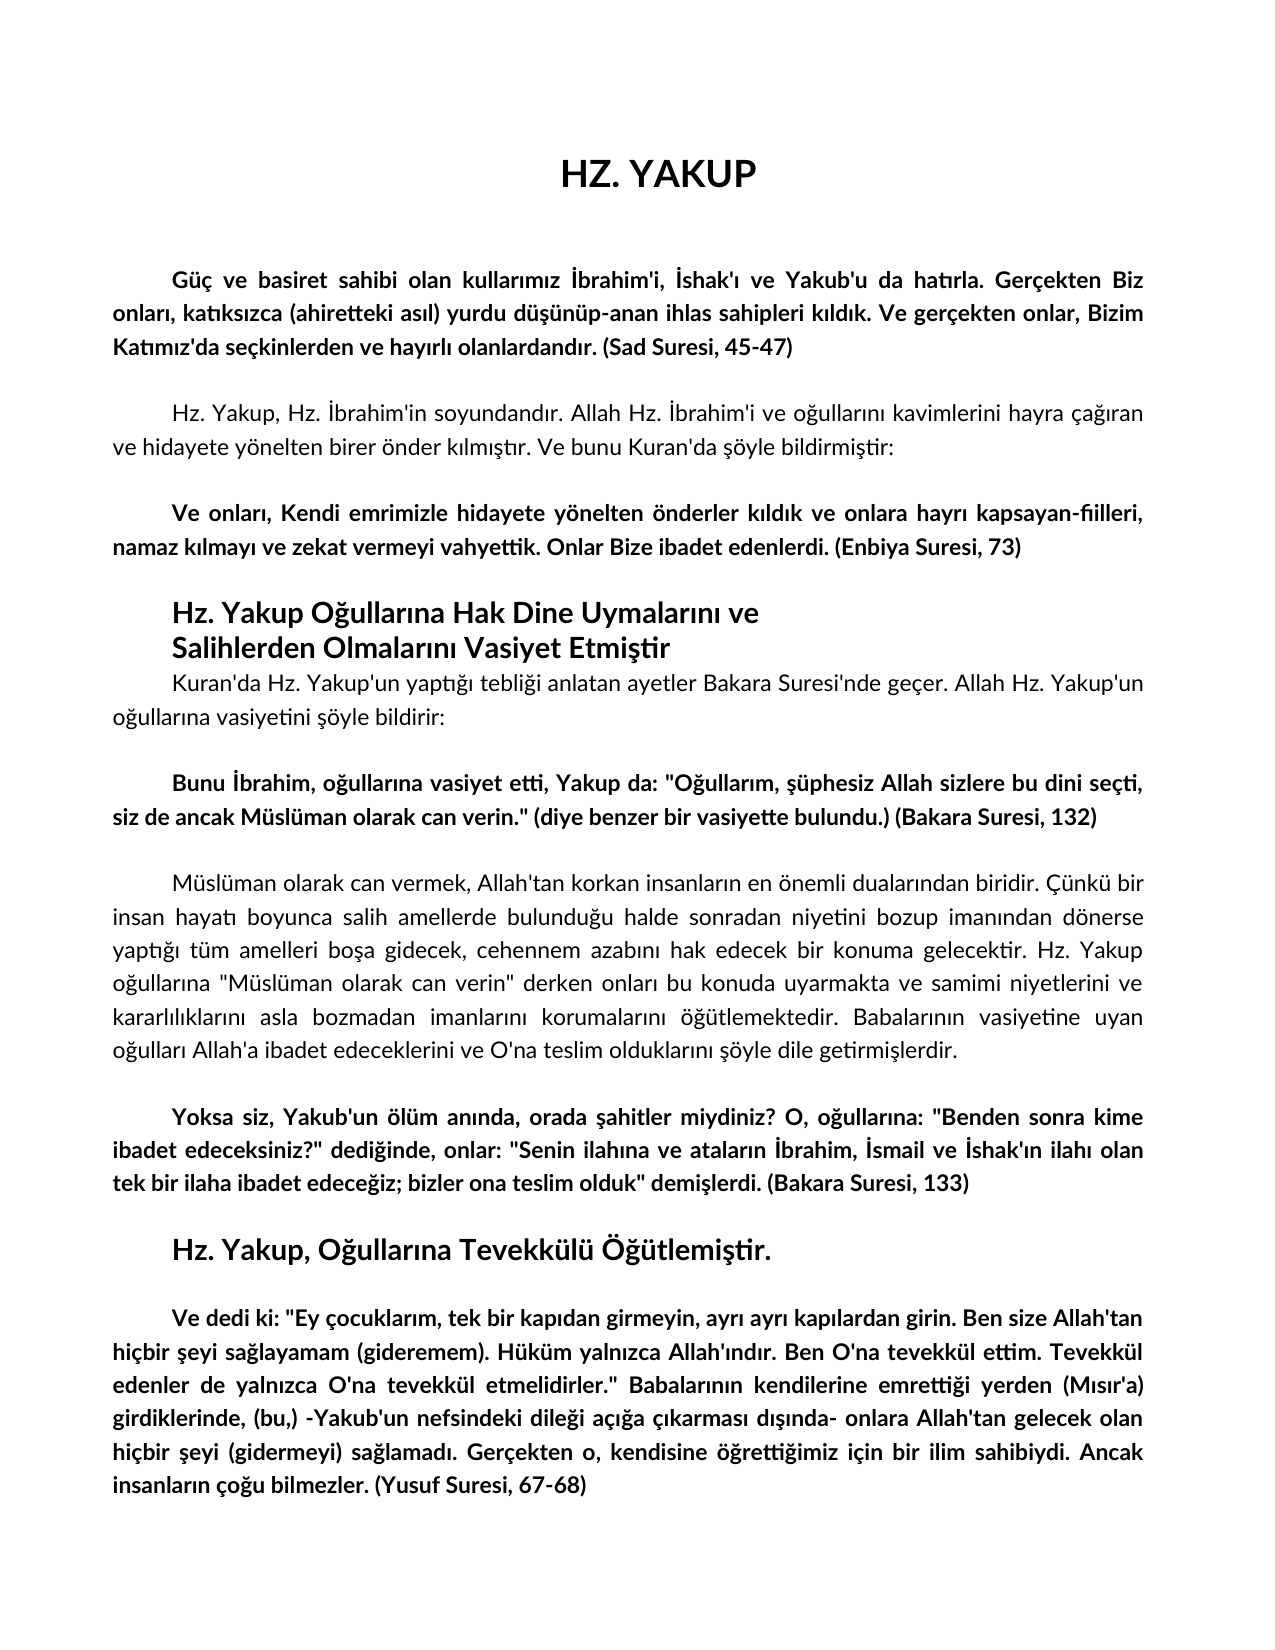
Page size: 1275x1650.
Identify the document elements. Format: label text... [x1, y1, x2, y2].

text Yoksa siz, Yakub'un ölüm anında, orada şahitler miydiniz? O, oğullarına: "Benden sonra kime ibadet edeceksiniz?" dediğinde, onlar: "Senin ilahına ve ataların İbrahim, İsmail ve İshak'ın ilahı olan tek bir ilaha ibadet edeceğiz; bizler ona teslim olduk" demişlerdi. (Bakara Suresi, 133) [112, 1098, 1145, 1198]
text Ve onları, Kendi emrimizle hidayete yönelten önderler kıldık ve onlara hayrı kapsayan-fiilleri, namaz kılmayı ve zekat vermeyi vahyettik. Onlar Bize ibadet edenlerdi. (Enbiya Suresi, 73) [112, 495, 1145, 562]
text Bunu İbrahim, oğullarına vasiyet etti, Yakup da: "Oğullarım, şüphesiz Allah sizlere bu dini seçti, siz de ancak Müslüman olarak can verin." (diye benzer bir vasiyette bulundu.) (Bakara Suresi, 132) [112, 765, 1145, 832]
text Salihlerden Olmalarını Vasiyet Etmiştir [112, 630, 1145, 665]
text Hz. Yakup, Oğullarına Tevekkülü Öğütlemiştir. [112, 1232, 1145, 1267]
text Ve dedi ki: "Ey çocuklarım, tek bir kapıdan girmeyin, ayrı ayrı kapılardan girin. Ben size Allah'tan hiçbir şeyi sağlayamam (gideremem). Hüküm yalnızca Allah'ındır. Ben O'na tevekkül ettim. Tevekkül edenler de yalnızca O'na tevekkül etmelidirler." Babalarının kendilerine emrettiği yerden (Mısır'a) girdiklerinde, (bu,) -Yakub'un nefsindeki dileği açığa çıkarması dışında- onlara Allah'tan gelecek olan hiçbir şeyi (gidermeyi) sağlamadı. Gerçekten o, kendisine öğrettiğimiz için bir ilim sahibiydi. Ancak insanların çoğu bilmezler. (Yusuf Suresi, 67-68) [112, 1300, 1145, 1500]
text Hz. Yakup, Hz. İbrahim'in soyundandır. Allah Hz. İbrahim'i ve oğullarını kavimlerini hayra çağıran ve hidayete yönelten birer önder kılmıştır. Ve bunu Kuran'da şöyle bildirmiştir: [112, 395, 1145, 462]
text Müslüman olarak can vermek, Allah'tan korkan insanların en önemli dualarından biridir. Çünkü bir insan hayatı boyunca salih amellerde bulunduğu halde sonradan niyetini bozup imanından dönerse yaptığı tüm amelleri boşa gidecek, cehennem azabını hak edecek bir konuma gelecektir. Hz. Yakup oğullarına "Müslüman olarak can verin" derken onları bu konuda uyarmakta ve samimi niyetlerini ve kararlılıklarını asla bozmadan imanlarını korumalarını öğütlemektedir. Babalarının vasiyetine uyan oğulları Allah'a ibadet edeceklerini ve O'na teslim olduklarını şöyle dile getirmişlerdir. [112, 865, 1145, 1065]
text Hz. Yakup Oğullarına Hak Dine Uymalarını ve [112, 595, 1145, 630]
text Kuran'da Hz. Yakup'un yaptığı tebliği anlatan ayetler Bakara Suresi'nde geçer. Allah Hz. Yakup'un oğullarına vasiyetini şöyle bildirir: [112, 665, 1145, 732]
text HZ. YAKUP [112, 150, 1145, 195]
text Güç ve basiret sahibi olan kullarımız İbrahim'i, İshak'ı ve Yakub'u da hatırla. Gerçekten Biz onları, katıksızca (ahiretteki asıl) yurdu düşünüp-anan ihlas sahipleri kıldık. Ve gerçekten onlar, Bizim Katımız'da seçkinlerden ve hayırlı olanlardandır. (Sad Suresi, 45-47) [112, 262, 1145, 362]
